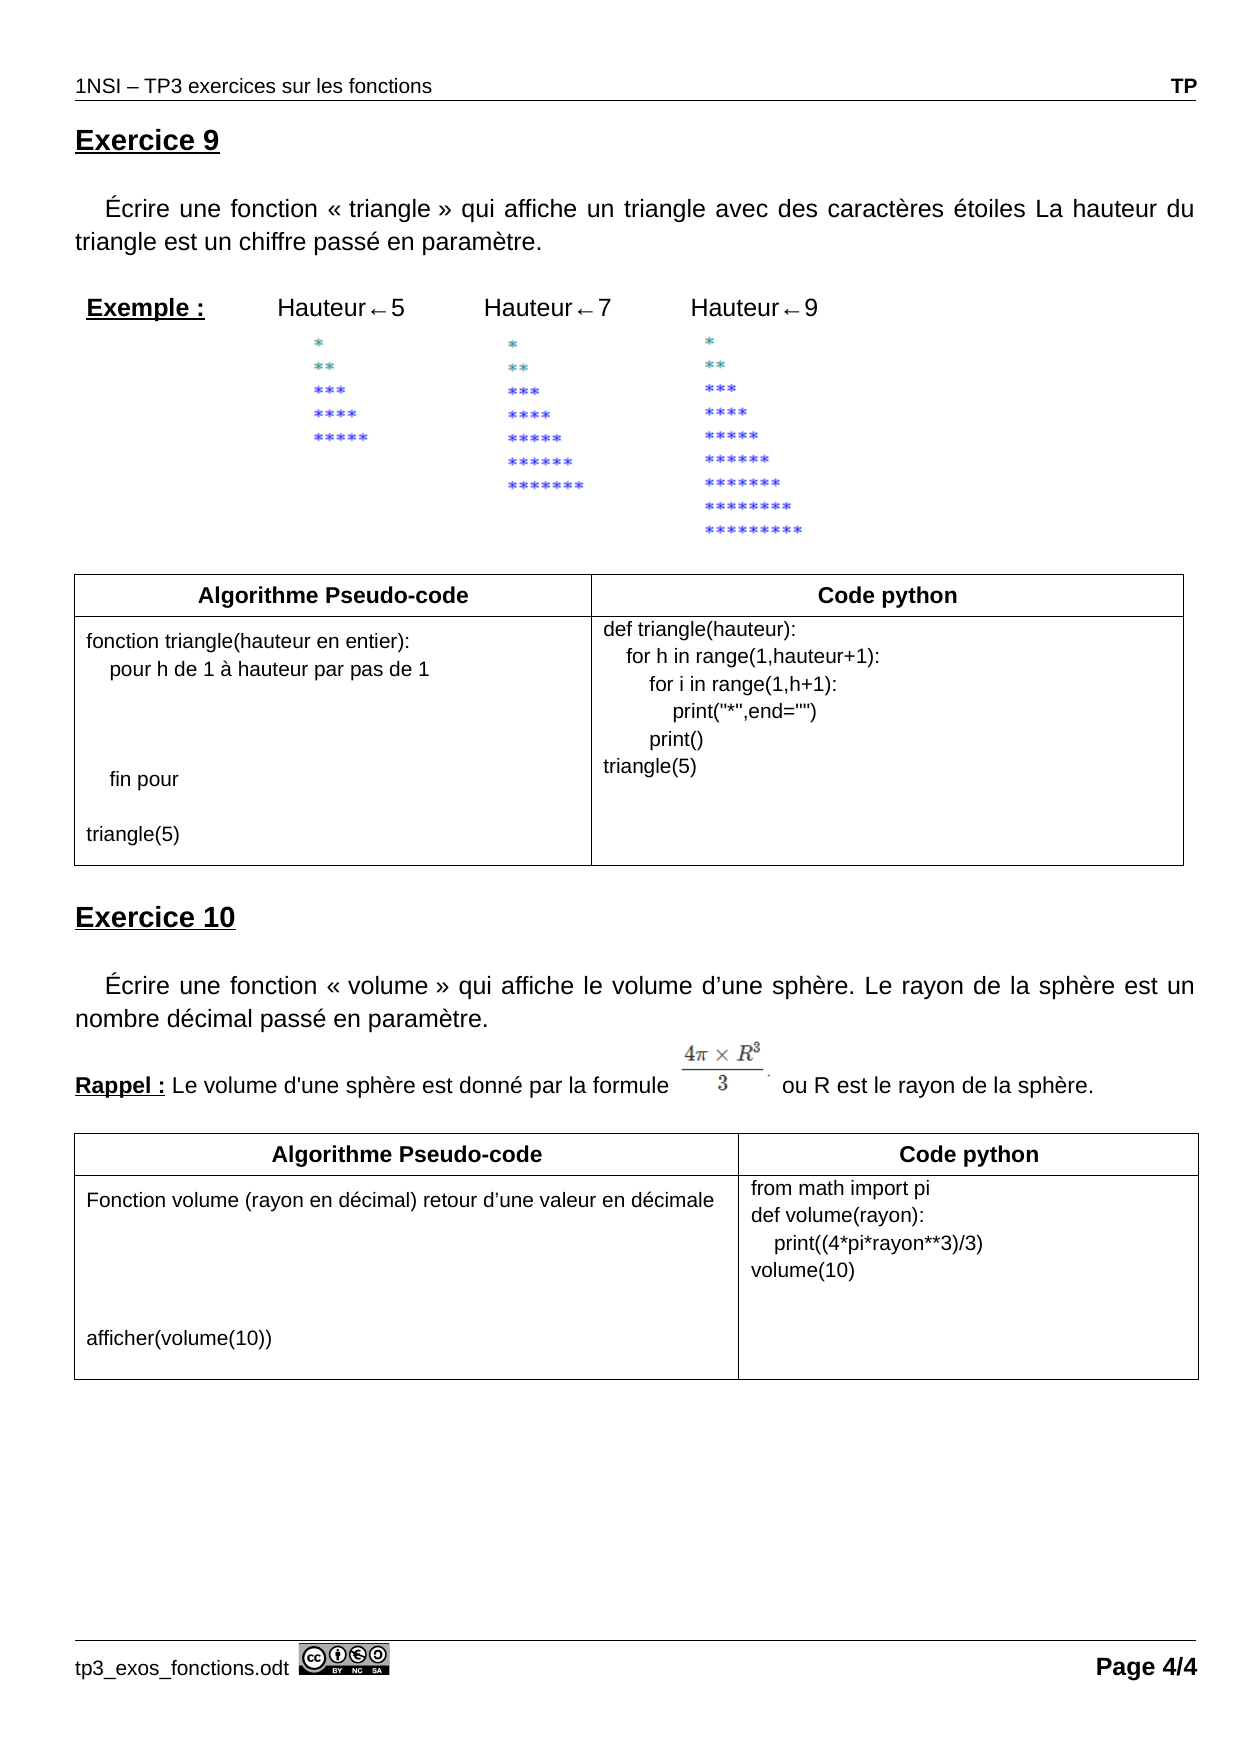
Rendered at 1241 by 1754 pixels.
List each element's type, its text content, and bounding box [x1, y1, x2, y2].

table_cell from math import pi def volume(rayon): print((4*pi*rayon**3)/3) volume(10) [739, 1176, 1198, 1379]
table_cell [444, 322, 651, 543]
picture [298, 1643, 390, 1675]
text Rappel : Le volume d'une sphère est donné par la formule ou R est le rayon de la sphère. [75, 1037, 1196, 1098]
table_cell fonction triangle(hauteur en entier): pour h de 1 à hauteur par pas de 1 fin pour triangle(5) [75, 617, 591, 865]
table_header Algorithme Pseudo-code [75, 575, 591, 616]
table_header Hauteur←7 [444, 294, 651, 322]
table_header Algorithme Pseudo-code [75, 1134, 738, 1174]
table_header Code python [592, 575, 1183, 616]
table_cell def triangle(hauteur): for h in range(1,hauteur+1): for i in range(1,h+1): print("*",end="") print() triangle(5) [592, 617, 1183, 865]
text Exercice 9 [75, 123, 1196, 156]
table_cell [651, 322, 858, 543]
table_header Exemple : [75, 294, 238, 322]
table_header Code python [739, 1134, 1198, 1174]
table_header Hauteur←9 [651, 294, 858, 322]
text Écrire une fonction « triangle » qui affiche un triangle avec des caractères étoiles La hauteur du triangle est un chiffre passé en paramètre. [75, 194, 1196, 256]
table_cell [238, 322, 444, 543]
text Écrire une fonction « volume » qui affiche le volume d’une sphère. Le rayon de la sphère est un nombre décimal passé en paramètre. [75, 971, 1196, 1033]
text Exercice 10 [75, 900, 1196, 933]
table_cell Fonction volume (rayon en décimal) retour d’une valeur en décimale afficher(volume(10)) [75, 1176, 738, 1379]
picture [675, 1037, 775, 1094]
table_cell [75, 322, 238, 543]
table_header Hauteur←5 [238, 294, 444, 322]
